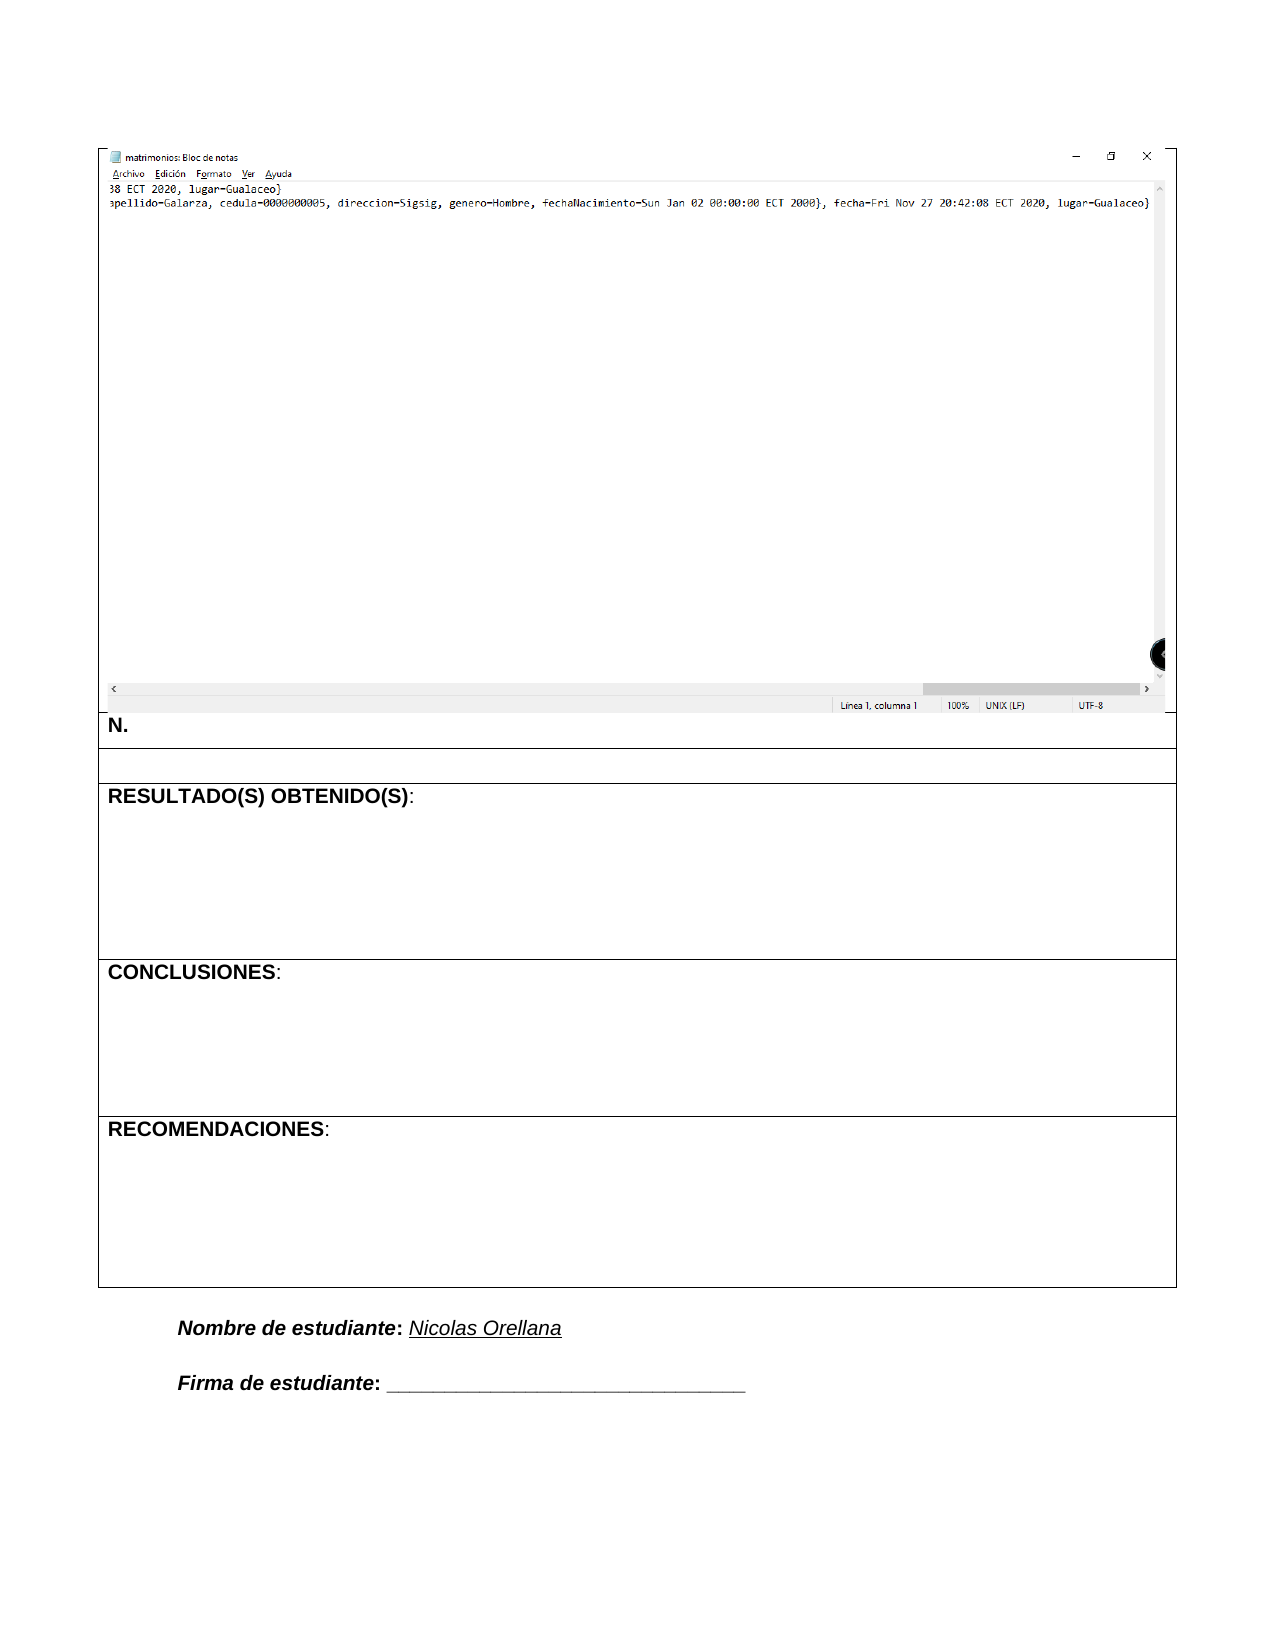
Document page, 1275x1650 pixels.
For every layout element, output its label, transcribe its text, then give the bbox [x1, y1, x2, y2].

table_cell RESULTADO(S) OBTENIDO(S): [99, 784, 1176, 958]
table_cell 6. [1166, 149, 1176, 712]
table_cell 6. [99, 149, 107, 712]
table_cell CONCLUSIONES: [99, 960, 1176, 1116]
table_cell RECOMENDACIONES: [99, 1117, 1176, 1287]
text Nombre de estudiante: Nicolas Orellana [177, 1316, 1098, 1340]
table_cell [99, 749, 1176, 783]
table_cell N. [99, 713, 1176, 748]
text Firma de estudiante: _______________________________ [177, 1371, 1098, 1395]
